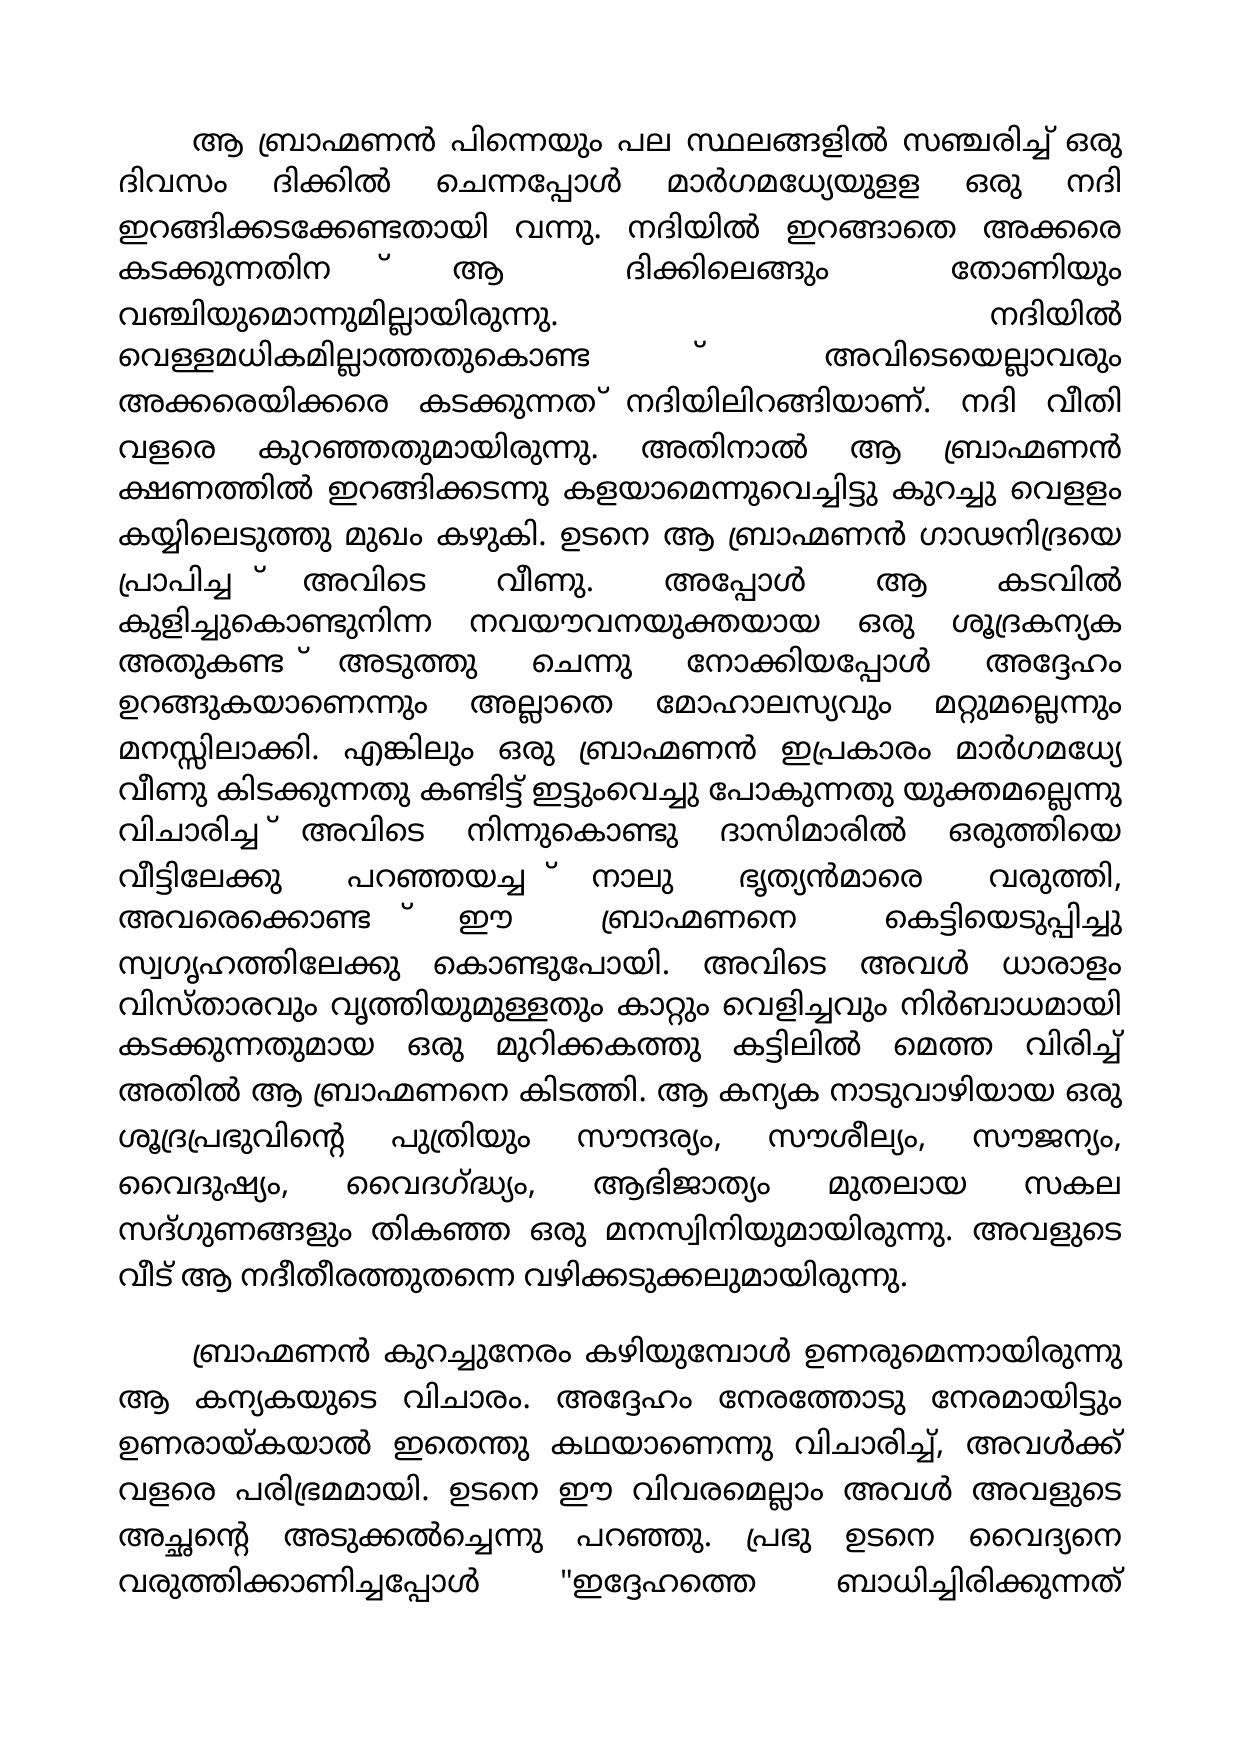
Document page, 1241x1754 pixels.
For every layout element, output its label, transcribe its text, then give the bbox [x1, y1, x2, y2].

text ആ ബ്രാഹ്മണൻ പിന്നെയും പല സ്ഥലങ്ങളിൽ സഞ്ചരിച്ച് ഒരു ദിവസം ദിക്കിൽ ചെന്നപ്പോൾ മാർഗമധ്യേയുളള ഒരു നദി ഇറങ്ങിക്കടക്കേണ്ടതായി വന്നു. നദിയിൽ ഇറങ്ങാതെ അക്കരെ കടക്കുന്നതിന് ആ ദിക്കിലെങ്ങും തോണിയും വഞ്ചിയുമൊന്നുമില്ലായിരുന്നു. നദിയിൽ വെള്ളമധികമില്ലാത്തതുകൊണ്ട് അവിടെയെല്ലാവരും അക്കരെയിക്കരെ കടക്കുന്നത് നദിയിലിറങ്ങിയാണ്. നദി വീതി വളരെ കുറഞ്ഞതുമായിരുന്നു. അതിനാൽ ആ ബ്രാഹ്മണൻ ക്ഷണത്തിൽ ഇറങ്ങിക്കടന്നു കളയാമെന്നുവെച്ചിട്ടു കുറച്ചു വെളളം കയ്യിലെടുത്തു മുഖം കഴുകി. ഉടനെ ആ ബ്രാഹ്മണൻ ഗാഢനിദ്രയെ പ്രാപിച്ച് അവിടെ വീണു. അപ്പോൾ ആ കടവിൽ കുളിച്ചുകൊണ്ടുനിന്ന നവയൗവനയുക്തയായ ഒരു ശൂദ്രകന്യക അതുകണ്ട് അടുത്തു ചെന്നു നോക്കിയപ്പോൾ അദ്ദേഹം ഉറങ്ങുകയാണെന്നും അല്ലാതെ മോഹാലസ്യവും മറ്റുമല്ലെന്നും മനസ്സിലാക്കി. എങ്കിലും ഒരു ബ്രാഹ്മണൻ ഇപ്രകാരം മാർഗമധ്യേ വീണു കിടക്കുന്നതു കണ്ടിട്ട് ഇട്ടുംവെച്ചു പോകുന്നതു യുക്തമല്ലെന്നു വിചാരിച്ച് അവിടെ നിന്നുകൊണ്ടു ദാസിമാരിൽ ഒരുത്തിയെ വീട്ടിലേക്കു പറഞ്ഞയച്ച് നാലു ഭൃത്യൻമാരെ വരുത്തി, അവരെക്കൊണ്ട് ഈ ബ്രാഹ്മണനെ കെട്ടിയെടുപ്പിച്ചു സ്വഗൃഹത്തിലേക്കു കൊണ്ടുപോയി. അവിടെ അവൾ ധാരാളം വിസ്താരവും വൃത്തിയുമുള്ളതും കാറ്റും വെളിച്ചവും നിർബാധമായി കടക്കുന്നതുമായ ഒരു മുറിക്കകത്തു കട്ടിലിൽ മെത്ത വിരിച്ച് അതിൽ ആ ബ്രാഹ്മണനെ കിടത്തി. ആ കന്യക നാടുവാഴിയായ ഒരു ശൂദ്രപ്രഭുവിന്റെ പുത്രിയും സൗന്ദര്യം, സൗശീല്യം, സൗജന്യം, വൈദു‌ഷ്യം, വൈദഗ്ദ്ധ്യം, ആഭിജാത്യം മുതലായ സകല സദ്ഗുണങ്ങളും തികഞ്ഞ ഒരു മനസ്വിനിയുമായിരുന്നു. അവളുടെ വീട് ആ നദീതീരത്തുതന്നെ വഴിക്കടുക്കലുമായിരുന്നു. [118, 118, 1122, 1299]
text ബ്രാഹ്മണൻ കുറച്ചുനേരം കഴിയുമ്പോൾ ഉണരുമെന്നായിരുന്നു ആ കന്യകയുടെ വിചാരം. അദ്ദേഹം നേരത്തോടു നേരമായിട്ടും ഉണരായ്കയാൽ ഇതെന്തു കഥയാണെന്നു വിചാരിച്ച്, അവൾക്ക് വളരെ പരിഭ്രമമായി. ഉടനെ ഈ വിവരമെല്ലാം അവൾ അവളുടെ അച്ഛന്റെ അടുക്കൽച്ചെന്നു പറഞ്ഞു. പ്രഭു ഉടനെ വൈദ്യനെ വരുത്തിക്കാണിച്ചപ്പോൾ "ഇദ്ദേഹത്തെ ബാധിച്ചിരിക്കുന്നത് [118, 1328, 1122, 1605]
